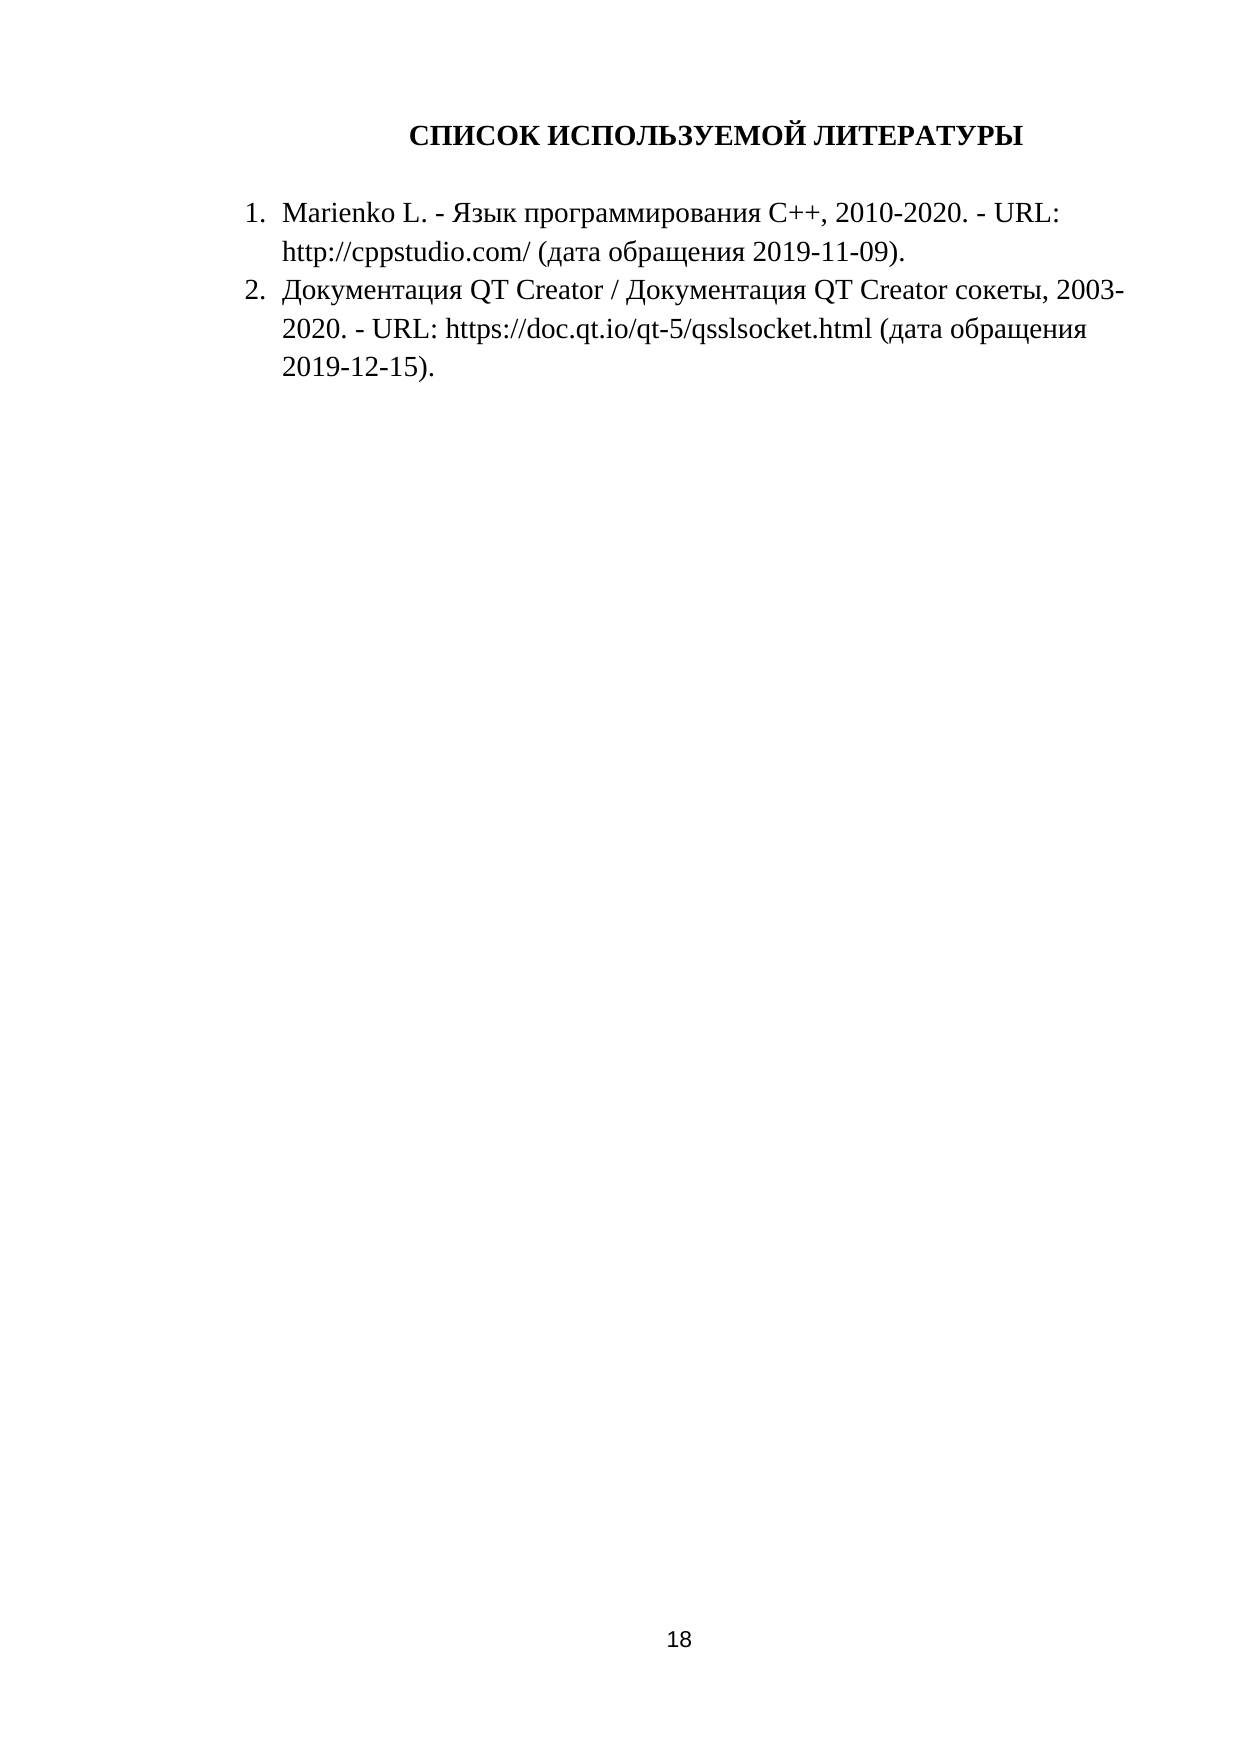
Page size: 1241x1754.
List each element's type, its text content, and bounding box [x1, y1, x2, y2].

list Marienko L. - Язык программирования С++, 2010-2020. - URL: http://cppstudio.com/ (дата обращения 2019-11-09). [244, 195, 1152, 267]
text СПИСОК ИСПОЛЬЗУЕМОЙ ЛИТЕРАТУРЫ [207, 118, 1152, 152]
list Документация QT Creator / Документация QT Creator сокеты, 2003-2020. - URL: https://doc.qt.io/qt-5/qsslsocket.html (дата обращения 2019-12-15). [244, 272, 1152, 383]
